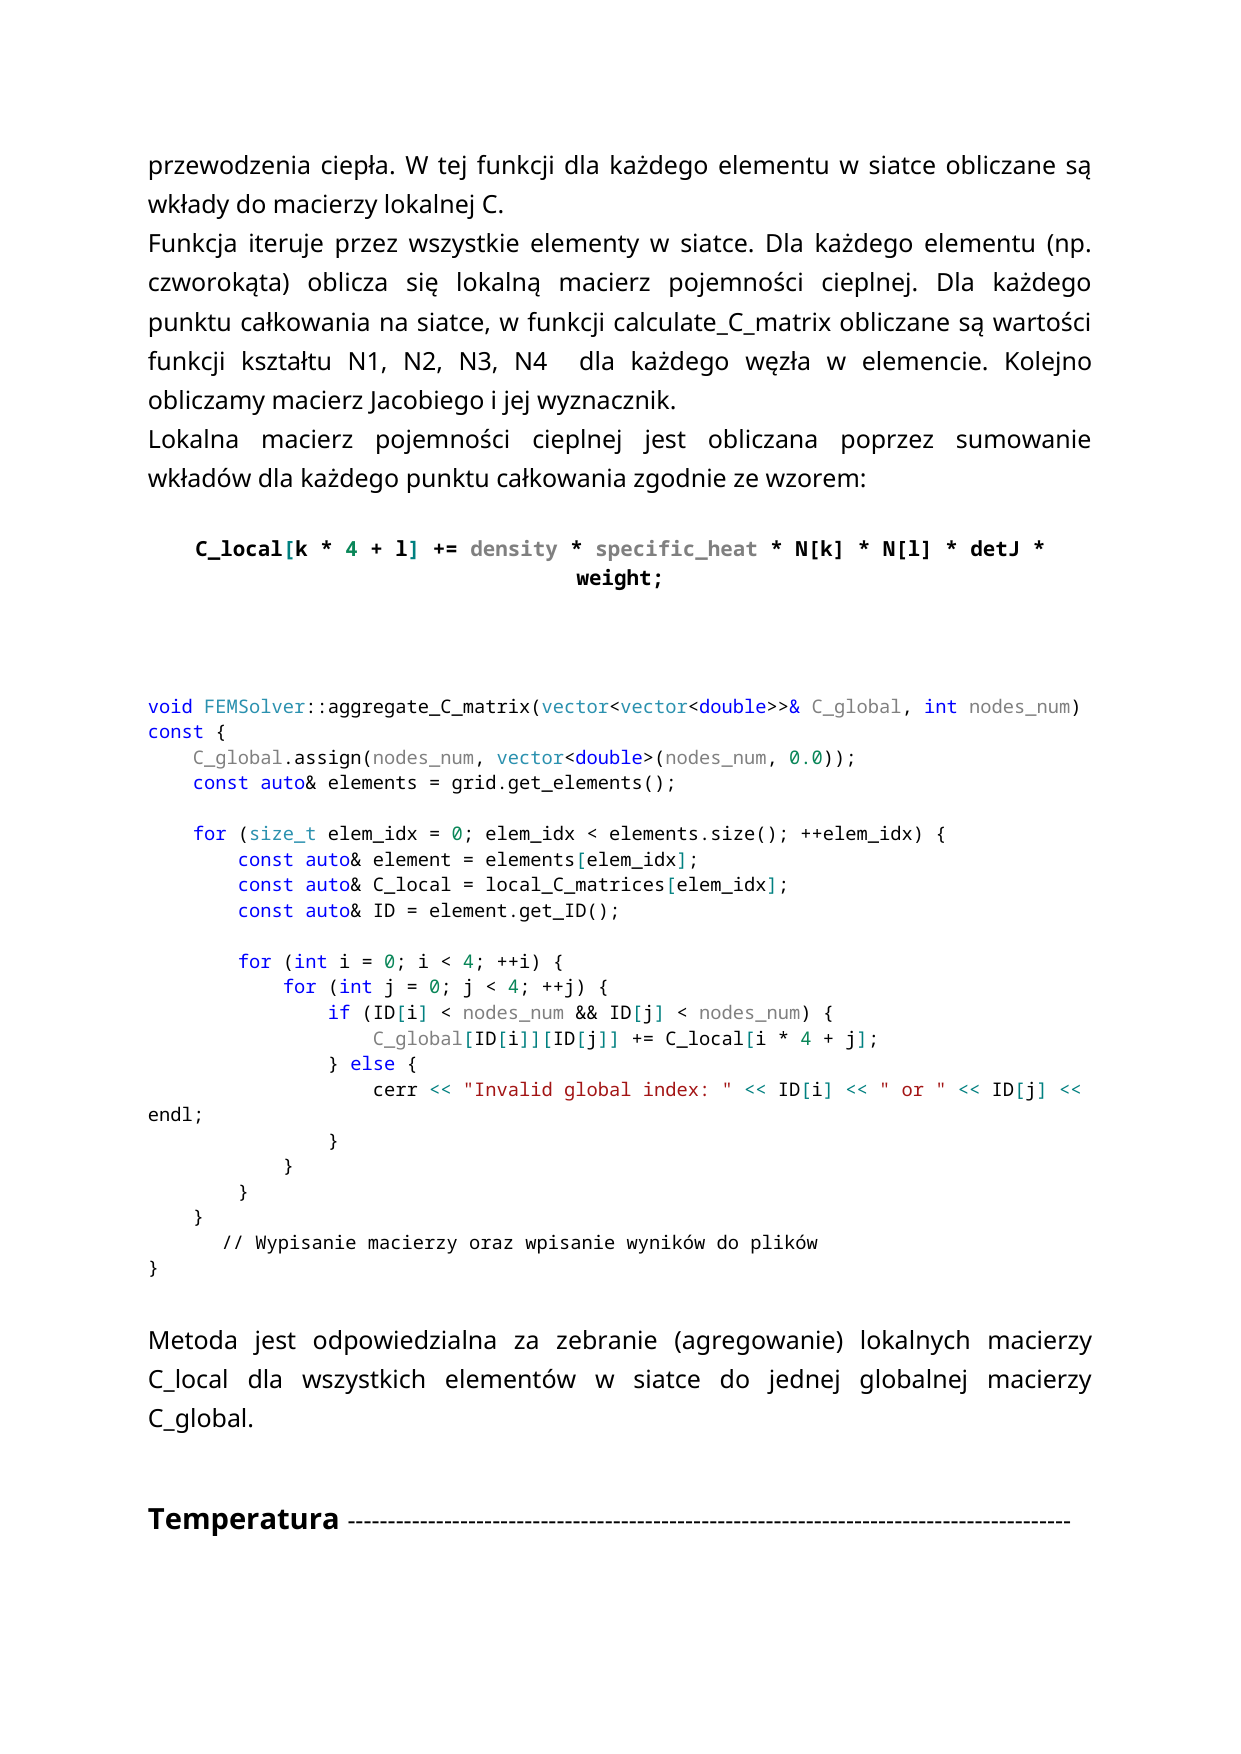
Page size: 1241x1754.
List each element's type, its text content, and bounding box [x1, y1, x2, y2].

text for (size_t elem_idx = 0; elem_idx < elements.size(); ++elem_idx) { [148, 821, 1093, 846]
text Metoda jest odpowiedzialna za zebranie (agregowanie) lokalnych macierzy C_local dla wszystkich elementów w siatce do jednej globalnej macierzy C_global. [148, 1322, 1093, 1435]
text } [148, 1178, 1093, 1203]
text const auto& C_local = local_C_matrices[elem_idx]; [148, 872, 1093, 897]
text Lokalna macierz pojemności cieplnej jest obliczana poprzez sumowanie wkładów dla każdego punktu całkowania zgodnie ze wzorem: [148, 422, 1093, 495]
text // Wypisanie macierzy oraz wpisanie wyników do plików [148, 1229, 1093, 1254]
text Temperatura ------------------------------------------------------------------------------------------ [148, 1499, 1093, 1538]
text } [148, 1254, 1093, 1280]
text const auto& ID = element.get_ID(); [148, 897, 1093, 923]
text cerr << "Invalid global index: " << ID[i] << " or " << ID[j] << endl; [148, 1076, 1093, 1127]
text Funkcja iteruje przez wszystkie elementy w siatce. Dla każdego elementu (np. czworokąta) oblicza się lokalną macierz pojemności cieplnej. Dla każdego punktu całkowania na siatce, w funkcji calculate_C_matrix obliczane są wartości funkcji kształtu N1, N2, N3, N4 ​ dla każdego węzła w elemencie. Kolejno obliczamy macierz Jacobiego i jej wyznacznik. [148, 226, 1093, 417]
text C_global.assign(nodes_num, vector<double>(nodes_num, 0.0)); [148, 744, 1093, 770]
text void FEMSolver::aggregate_C_matrix(vector<vector<double>>& C_global, int nodes_num) const { [148, 693, 1093, 744]
text for (int j = 0; j < 4; ++j) { [148, 974, 1093, 999]
text const auto& elements = grid.get_elements(); [148, 770, 1093, 795]
text C_global[ID[i]][ID[j]] += C_local[i * 4 + j]; [148, 1025, 1093, 1050]
text if (ID[i] < nodes_num && ID[j] < nodes_num) { [148, 999, 1093, 1025]
text przewodzenia ciepła. W tej funkcji dla każdego elementu w siatce obliczane są wkłady do macierzy lokalnej C. [148, 148, 1093, 221]
text } [148, 1152, 1093, 1178]
text } else { [148, 1050, 1093, 1076]
text const auto& element = elements[elem_idx]; [148, 846, 1093, 872]
text } [148, 1127, 1093, 1152]
text for (int i = 0; i < 4; ++i) { [148, 948, 1093, 974]
text C_local[k * 4 + l] += density * specific_heat * N[k] * N[l] * detJ * weight; [148, 534, 1093, 591]
text } [148, 1203, 1093, 1229]
